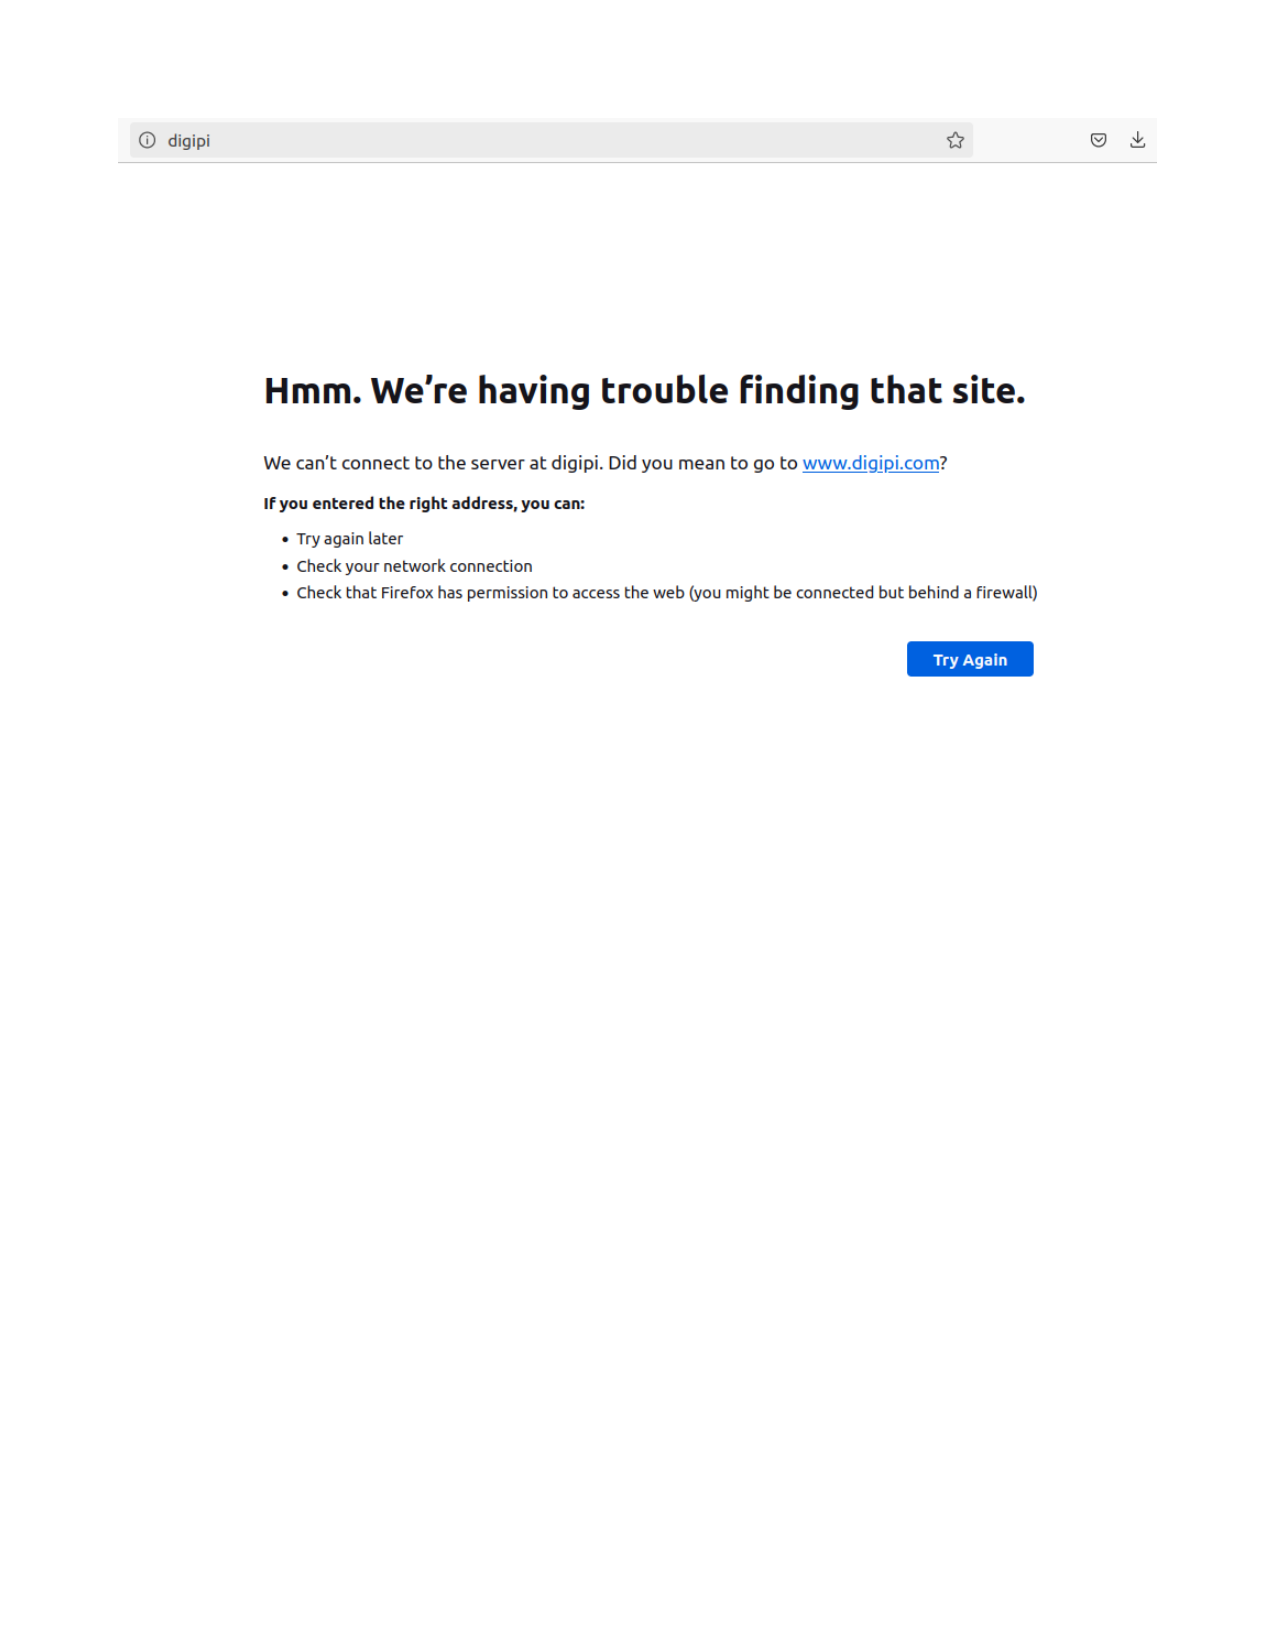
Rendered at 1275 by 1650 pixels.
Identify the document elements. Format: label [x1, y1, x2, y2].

picture [118, 118, 1157, 735]
